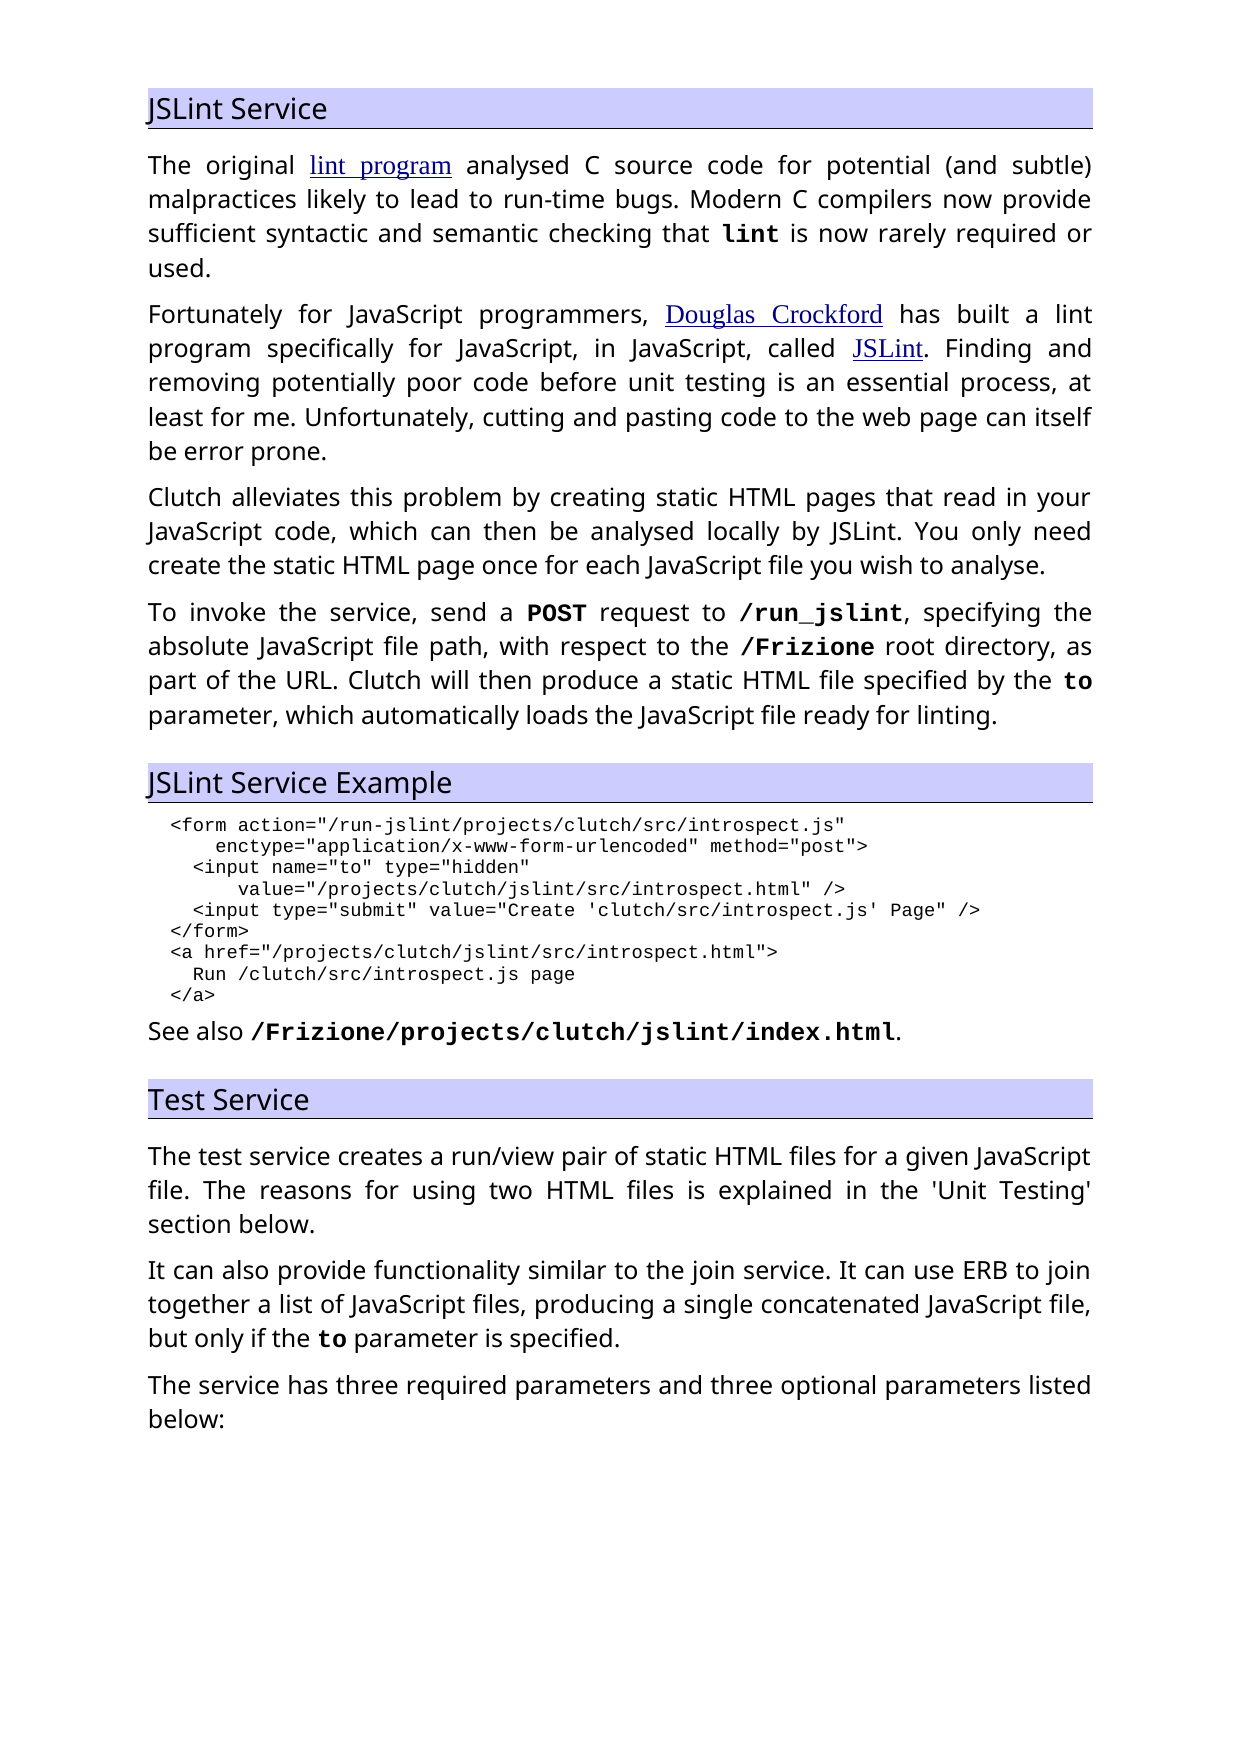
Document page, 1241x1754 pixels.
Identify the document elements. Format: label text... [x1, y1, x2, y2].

text To invoke the service, send a POST request to /run_jslint, specifying the absolute JavaScript file path, with respect to the /Frizione root directory, as part of the URL. Clutch will then produce a static HTML file specified by the to parameter, which automatically loads the JavaScript file ready for linting. [148, 594, 1093, 731]
subtitle Test Service [148, 1079, 1093, 1118]
text The original lint program analysed C source code for potential (and subtle) malpractices likely to lead to run-time bugs. Modern C compilers now provide sufficient syntactic and semantic checking that lint is now rarely required or used. [148, 148, 1093, 284]
subtitle JSLint Service [148, 88, 1093, 128]
text The test service creates a run/view pair of static HTML files for a given JavaScript file. The reasons for using two HTML files is explained in the 'Unit Testing' section below. [148, 1138, 1093, 1241]
text The service has three required parameters and three optional parameters listed below: [148, 1368, 1093, 1436]
text It can also provide functionality similar to the join service. It can use ERB to join together a list of JavaScript files, producing a single concatenated JavaScript file, but only if the to parameter is specified. [148, 1253, 1093, 1355]
text See also /Frizione/projects/clutch/jslint/index.html. [148, 1013, 1093, 1048]
text <a href="/projects/clutch/jslint/src/introspect.html"> Run /clutch/src/introspect.js page </a> [148, 943, 1093, 1007]
text Clutch alleviates this problem by creating static HTML pages that read in your JavaScript code, which can then be analysed locally by JSLint. You only need create the static HTML page once for each JavaScript file you wish to analyse. [148, 480, 1093, 582]
subtitle JSLint Service Example [148, 763, 1093, 802]
text <form action="/run-jslint/projects/clutch/src/introspect.js" enctype="application/x-www-form-urlencoded" method="post"> <input name="to" type="hidden" value="/projects/clutch/jslint/src/introspect.html" /> <input type="submit" value="Create 'clutch/src/introspect.js' Page" /> </form> [148, 816, 1093, 943]
text Fortunately for JavaScript programmers, Douglas Crockford has built a lint program specifically for JavaScript, in JavaScript, called JSLint. Finding and removing potentially poor code before unit testing is an essential process, at least for me. Unfortunately, cutting and pasting code to the web page can itself be error prone. [148, 297, 1093, 467]
